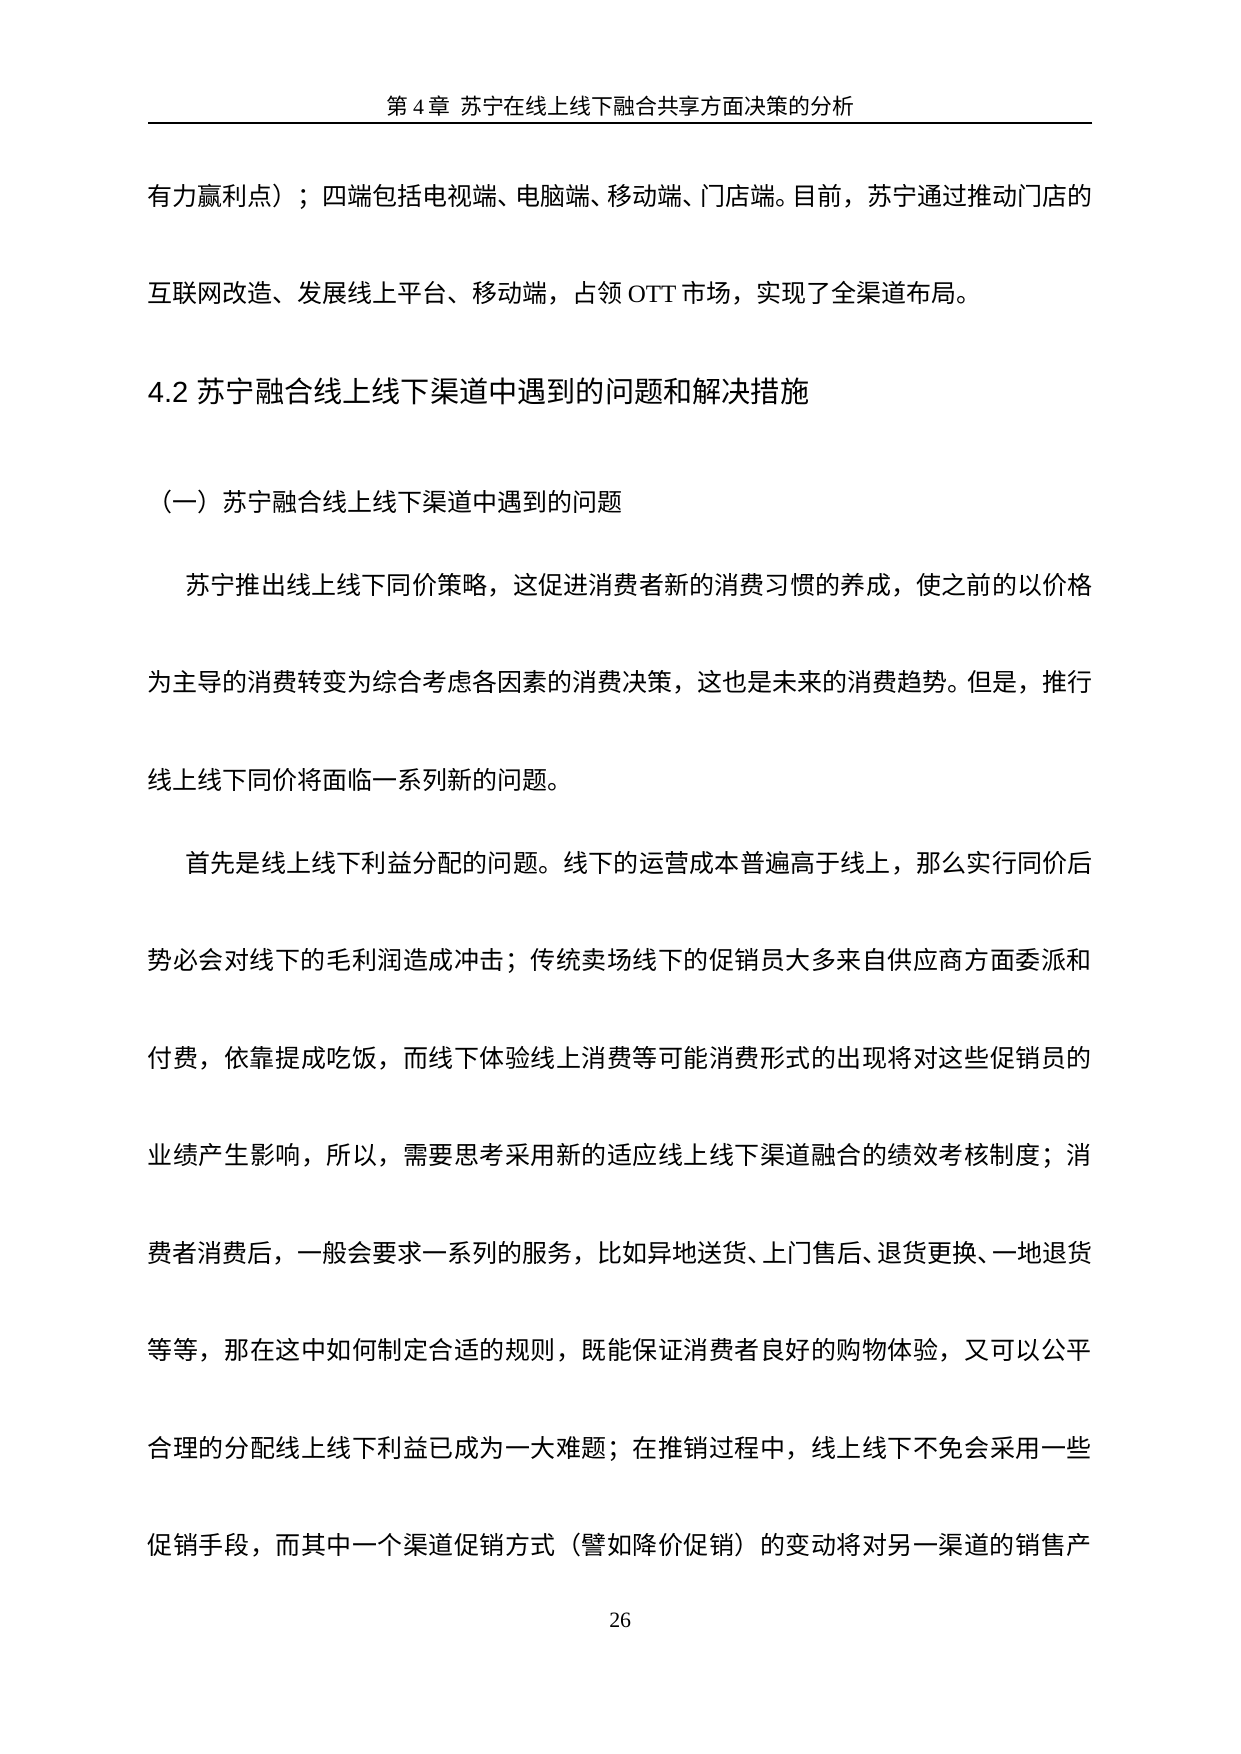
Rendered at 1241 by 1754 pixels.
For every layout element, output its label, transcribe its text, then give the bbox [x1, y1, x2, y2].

subtitle 4.2 苏宁融合线上线下渠道中遇到的问题和解决措施 [148, 357, 1092, 422]
text 有力赢利点）；四端包括电视端、电脑端、移动端、门店端。目前，苏宁通过推动门店的互联网改造、发展线上平台、移动端，占领OTT市场，实现了全渠道布局。 [148, 162, 1092, 324]
text 苏宁推出线上线下同价策略，这促进消费者新的消费习惯的养成，使之前的以价格为主导的消费转变为综合考虑各因素的消费决策，这也是未来的消费趋势。但是，推行线上线下同价将面临一系列新的问题。 [148, 551, 1092, 811]
text 首先是线上线下利益分配的问题。线下的运营成本普遍高于线上，那么实行同价后势必会对线下的毛利润造成冲击；传统卖场线下的促销员大多来自供应商方面委派和付费，依靠提成吃饭，而线下体验线上消费等可能消费形式的出现将对这些促销员的业绩产生影响，所以，需要思考采用新的适应线上线下渠道融合的绩效考核制度；消费者消费后，一般会要求一系列的服务，比如异地送货、上门售后、退货更换、一地退货等等，那在这中如何制定合适的规则，既能保证消费者良好的购物体验，又可以公平合理的分配线上线下利益已成为一大难题；在推销过程中，线上线下不免会采用一些促销手段，而其中一个渠道促销方式（譬如降价促销）的变动将对另一渠道的销售产 [148, 829, 1092, 1576]
text （一）苏宁融合线上线下渠道中遇到的问题 [148, 468, 1092, 533]
